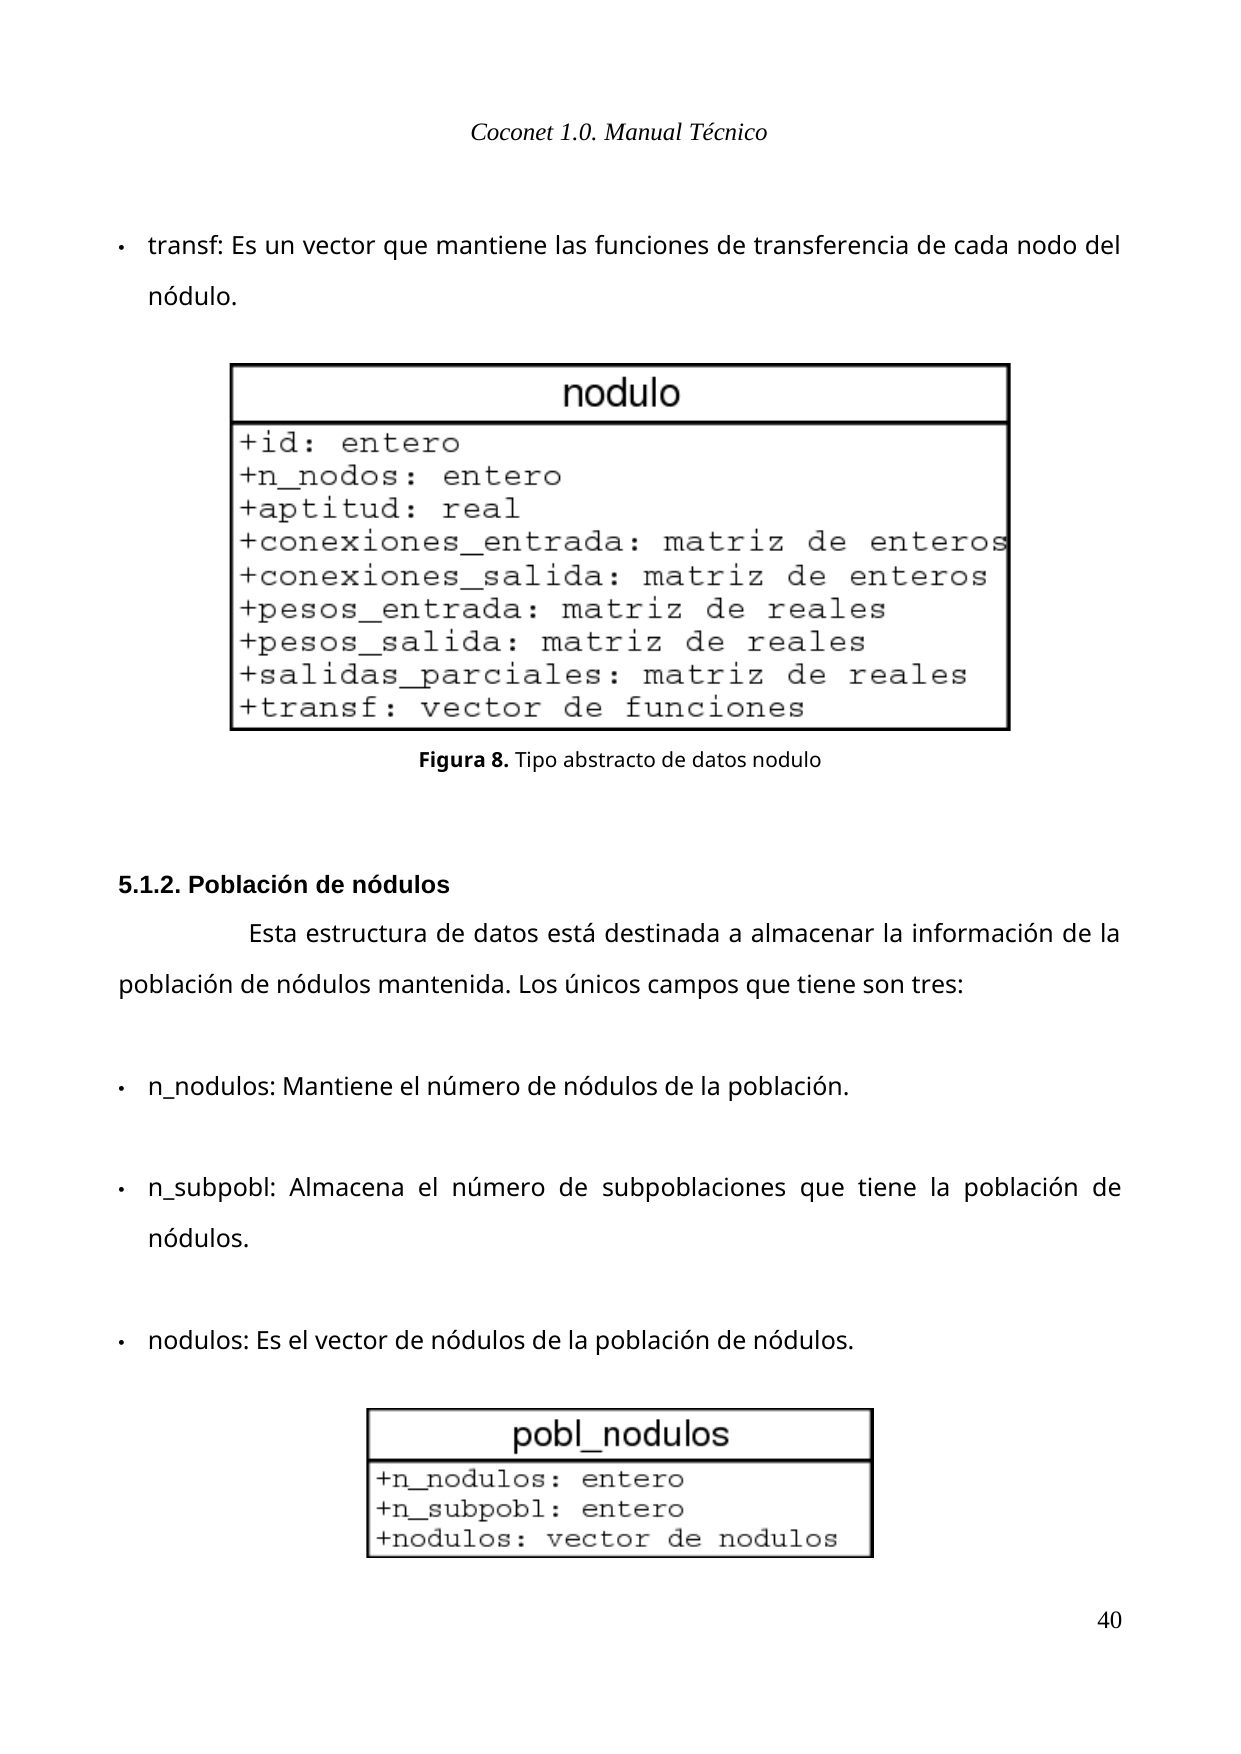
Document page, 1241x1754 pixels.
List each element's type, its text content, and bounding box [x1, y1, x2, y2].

subtitle 5.1.2. Población de nódulos [118, 871, 1122, 899]
picture [366, 1408, 874, 1558]
list transf: Es un vector que mantiene las funciones de transferencia de cada nodo del nódulo. [118, 228, 1122, 313]
list n_subpobl: Almacena el número de subpoblaciones que tiene la población de nódulos. [118, 1170, 1122, 1255]
list nodulos: Es el vector de nódulos de la población de nódulos. [118, 1323, 1122, 1357]
text Figura 8. Tipo abstracto de datos nodulo [118, 381, 1122, 774]
list n_nodulos: Mantiene el número de nódulos de la población. [118, 1068, 1122, 1102]
picture [229, 363, 1011, 731]
text Esta estructura de datos está destinada a almacenar la información de la población de nódulos mantenida. Los únicos campos que tiene son tres: [118, 916, 1122, 1001]
